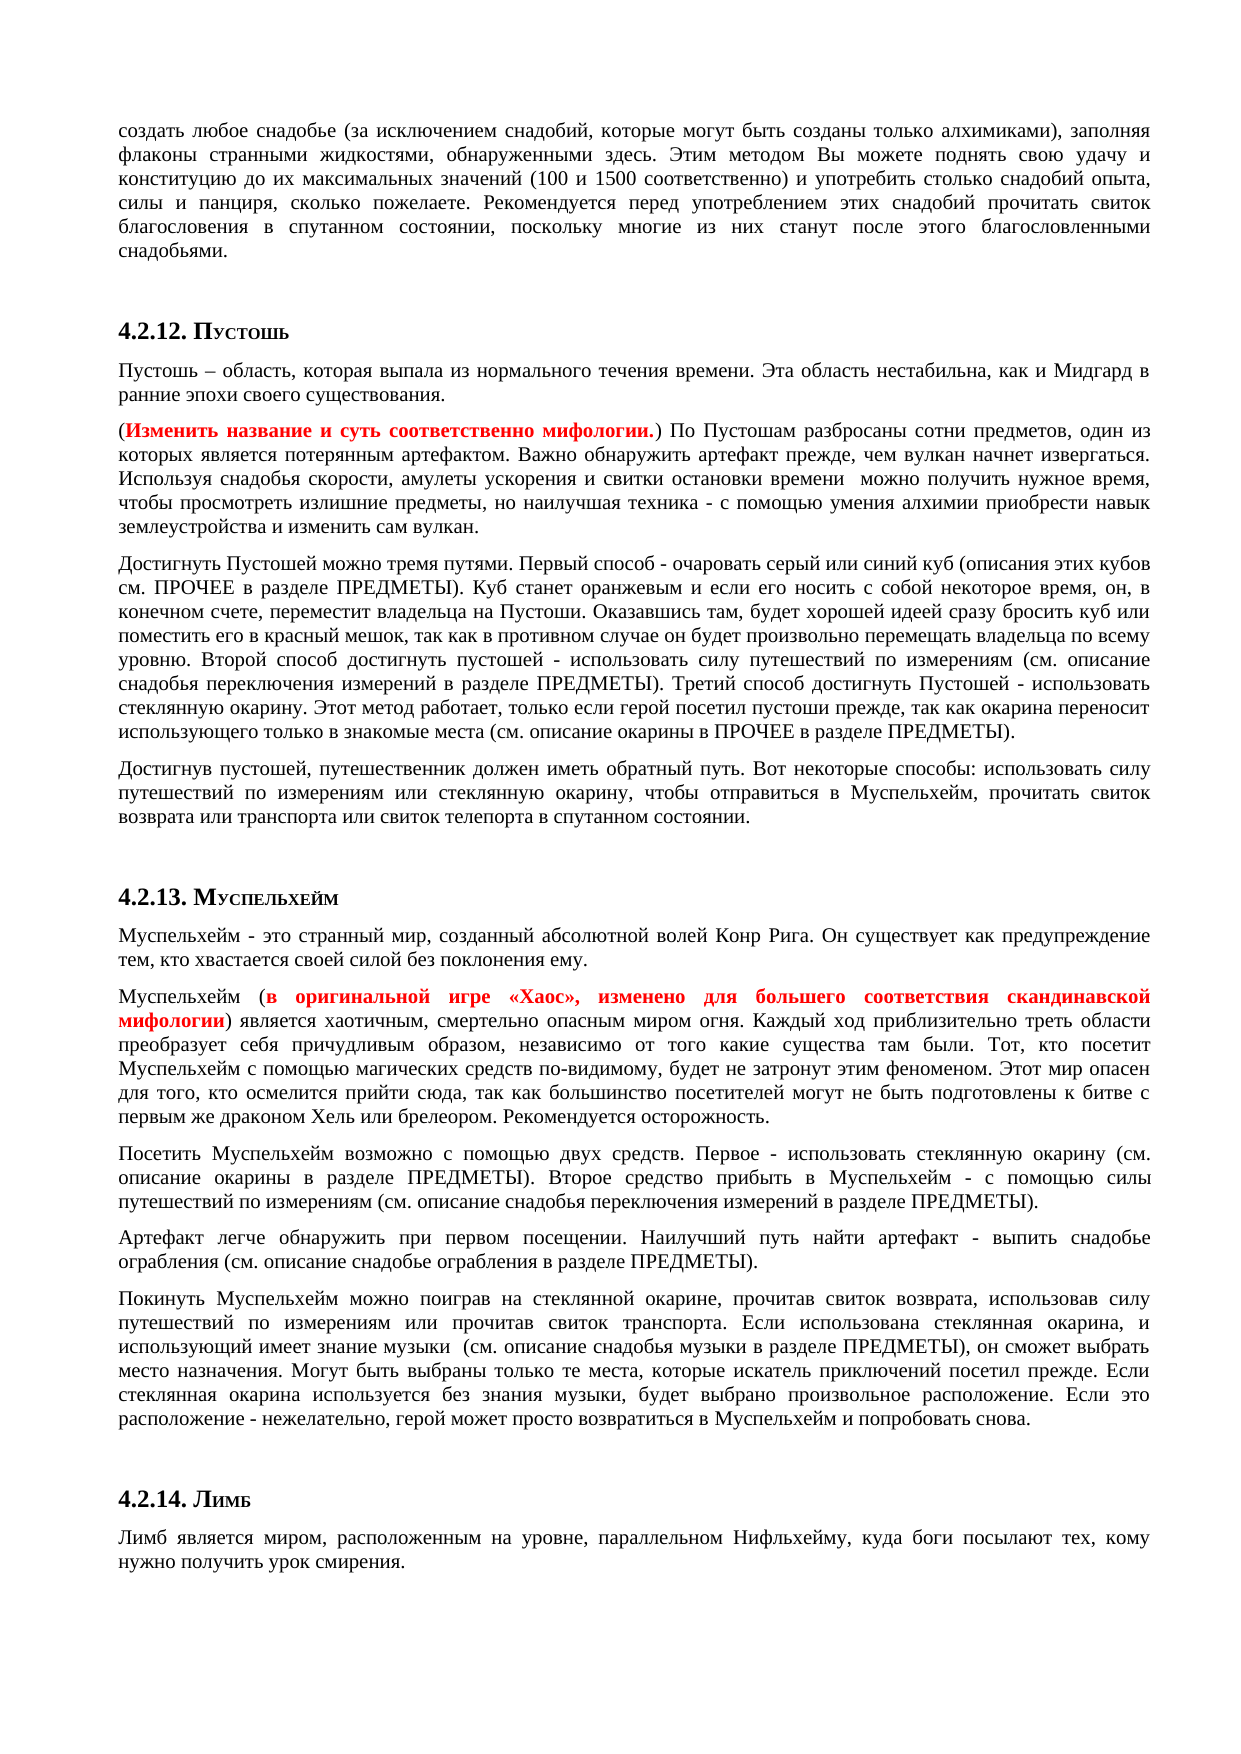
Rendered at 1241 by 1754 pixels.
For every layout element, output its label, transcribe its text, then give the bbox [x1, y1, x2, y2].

text Муспельхейм (в оригинальной игре «Хаос», изменено для большего соответствия скандинавской мифологии) является хаотичным, смертельно опасным миром огня. Каждый ход приблизительно треть области преобразует себя причудливым образом, независимо от того какие существа там были. Тот, кто посетит Муспельхейм с помощью магических средств по-видимому, будет не затронут этим феноменом. Этот мир опасен для того, кто осмелится прийти сюда, так как большинство посетителей могут не быть подготовлены к битве с первым же драконом Хель или брелеором. Рекомендуется осторожность. [118, 984, 1152, 1128]
text Достигнуть Пустошей можно тремя путями. Первый способ - очаровать серый или синий куб (описания этих кубов см. ПРОЧЕЕ в разделе ПРЕДМЕТЫ). Куб станет оранжевым и если его носить с собой некоторое время, он, в конечном счете, переместит владельца на Пустоши. Оказавшись там, будет хорошей идеей сразу бросить куб или поместить его в красный мешок, так как в противном случае он будет произвольно перемещать владельца по всему уровню. Второй способ достигнуть пустошей - использовать силу путешествий по измерениям (см. описание снадобья переключения измерений в разделе ПРЕДМЕТЫ). Третий способ достигнуть Пустошей - использовать стеклянную окарину. Этот метод работает, только если герой посетил пустоши прежде, так как окарина переносит использующего только в знакомые места (см. описание окарины в ПРОЧЕЕ в разделе ПРЕДМЕТЫ). [118, 551, 1152, 743]
text Покинуть Муспельхейм можно поиграв на стеклянной окарине, прочитав свиток возврата, использовав силу путешествий по измерениям или прочитав свиток транспорта. Если использована стеклянная окарина, и использующий имеет знание музыки (см. описание снадобья музыки в разделе ПРЕДМЕТЫ), он сможет выбрать место назначения. Могут быть выбраны только те места, которые искатель приключений посетил прежде. Если стеклянная окарина используется без знания музыки, будет выбрано произвольное расположение. Если это расположение - нежелательно, герой может просто возвратиться в Муспельхейм и попробовать снова. [118, 1286, 1152, 1430]
subtitle 4.2.12. Пустошь [118, 316, 1152, 345]
text Муспельхейм - это странный мир, созданный абсолютной волей Конр Рига. Он существует как предупреждение тем, кто хвастается своей силой без поклонения ему. [118, 923, 1152, 971]
subtitle 4.2.14. Лимб [118, 1484, 1152, 1513]
text Артефакт легче обнаружить при первом посещении. Наилучший путь найти артефакт - выпить снадобье ограбления (см. описание снадобье ограбления в разделе ПРЕДМЕТЫ). [118, 1225, 1152, 1273]
text Посетить Муспельхейм возможно с помощью двух средств. Первое - использовать стеклянную окарину (см. описание окарины в разделе ПРЕДМЕТЫ). Второе средство прибыть в Муспельхейм - с помощью силы путешествий по измерениям (см. описание снадобья переключения измерений в разделе ПРЕДМЕТЫ). [118, 1141, 1152, 1213]
text Достигнув пустошей, путешественник должен иметь обратный путь. Вот некоторые способы: использовать силу путешествий по измерениям или стеклянную окарину, чтобы отправиться в Муспельхейм, прочитать свиток возврата или транспорта или свиток телепорта в спутанном состоянии. [118, 756, 1152, 828]
text Лимб является миром, расположенным на уровне, параллельном Нифльхейму, куда боги посылают тех, кому нужно получить урок смирения. [118, 1525, 1152, 1573]
text (Изменить название и суть соответственно мифологии.) По Пустошам разбросаны сотни предметов, один из которых является потерянным артефактом. Важно обнаружить артефакт прежде, чем вулкан начнет извергаться. Используя снадобья скорости, амулеты ускорения и свитки остановки времени можно получить нужное время, чтобы просмотреть излишние предметы, но наилучшая техника - с помощью умения алхимии приобрести навык землеустройства и изменить сам вулкан. [118, 418, 1152, 538]
text создать любое снадобье (за исключением снадобий, которые могут быть созданы только алхимиками), заполняя флаконы странными жидкостями, обнаруженными здесь. Этим методом Вы можете поднять свою удачу и конституцию до их максимальных значений (100 и 1500 соответственно) и употребить столько снадобий опыта, силы и панциря, сколько пожелаете. Рекомендуется перед употреблением этих снадобий прочитать свиток благословения в спутанном состоянии, поскольку многие из них станут после этого благословленными снадобьями. [118, 118, 1152, 262]
subtitle 4.2.13. Муспельхейм [118, 882, 1152, 911]
text Пустошь – область, которая выпала из нормального течения времени. Эта область нестабильна, как и Мидгард в ранние эпохи своего существования. [118, 357, 1152, 406]
